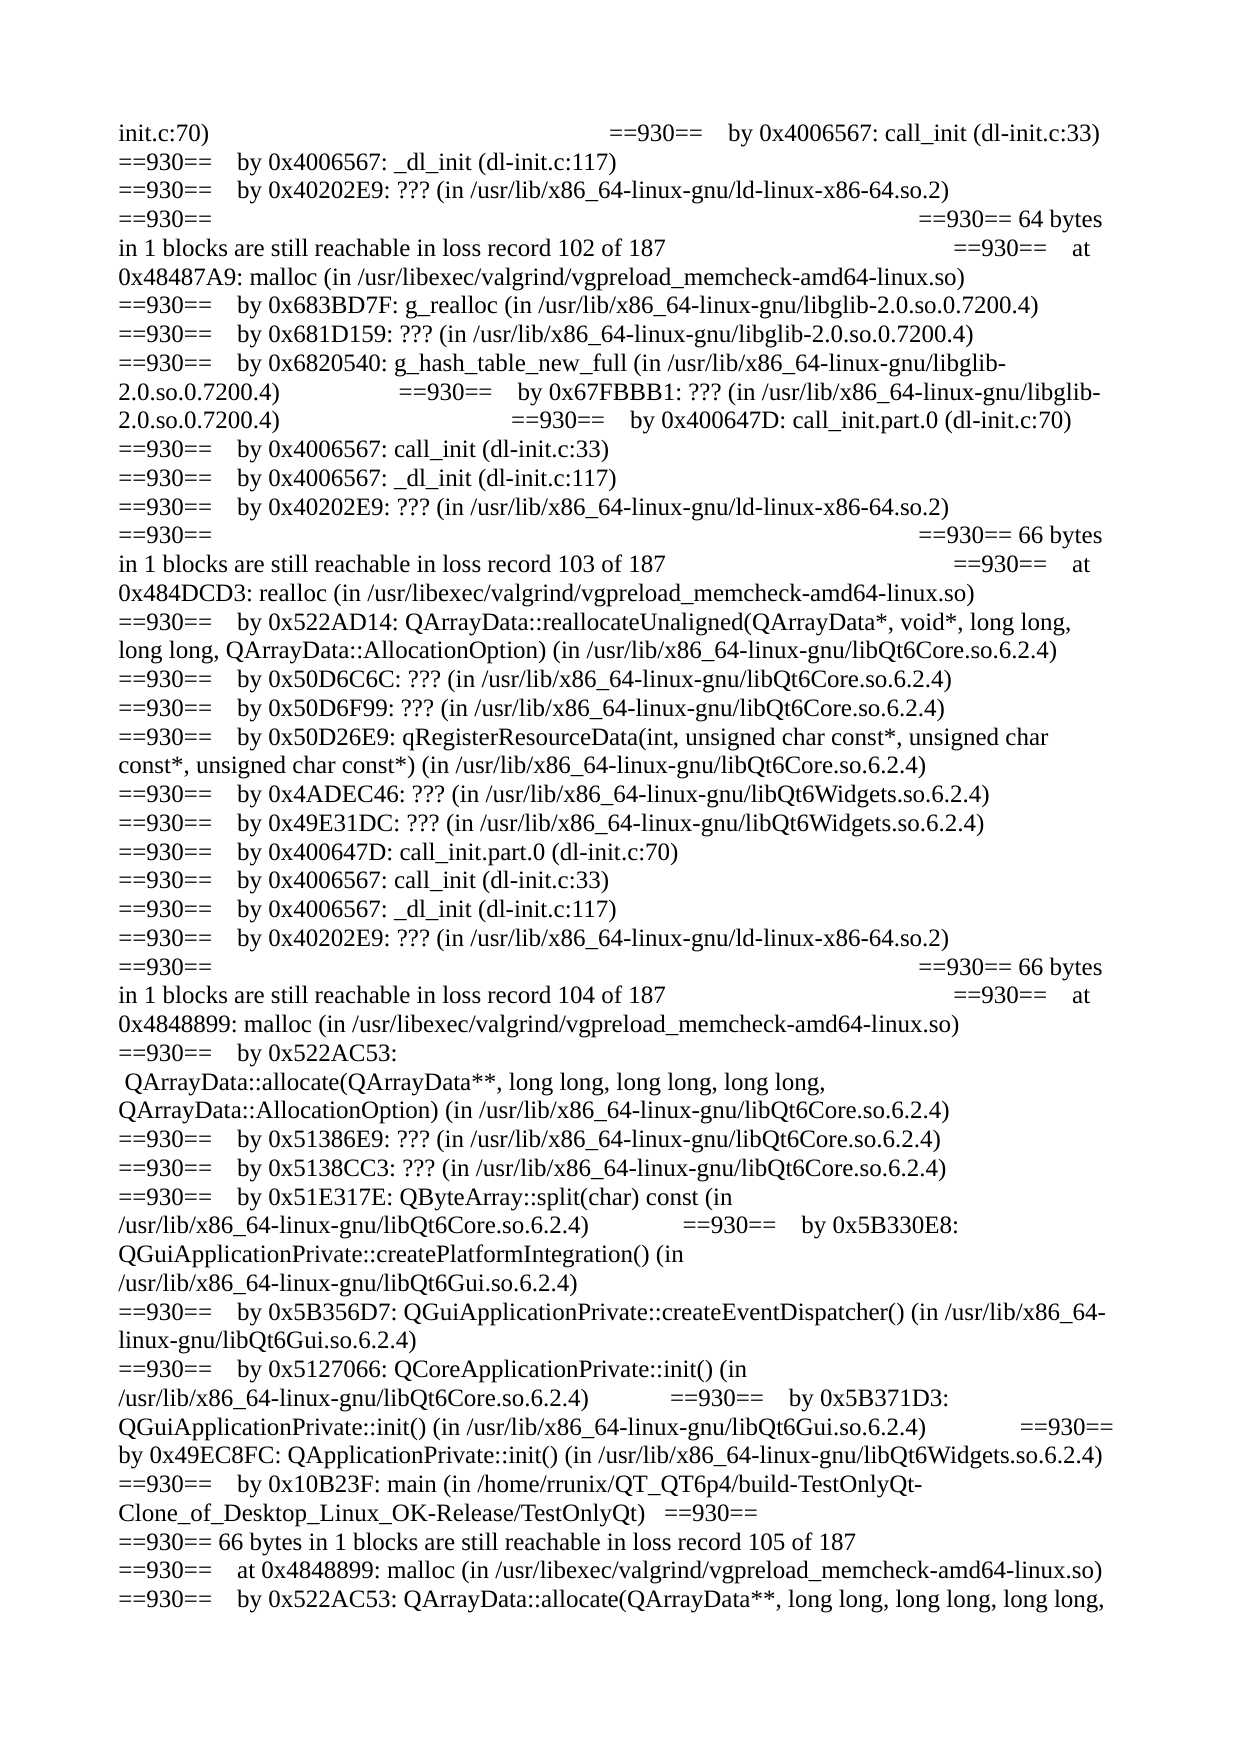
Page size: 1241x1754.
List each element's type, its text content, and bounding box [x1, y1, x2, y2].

text init.c:70) ==930== by 0x4006567: call_init (dl-init.c:33) ==930== by 0x4006567: _dl_init (dl-init.c:117) ==930== by 0x40202E9: ??? (in /usr/lib/x86_64-linux-gnu/ld-linux-x86-64.so.2) ==930== ==930== 64 bytes in 1 blocks are still reachable in loss record 102 of 187 ==930== at 0x48487A9: malloc (in /usr/libexec/valgrind/vgpreload_memcheck-amd64-linux.so) ==930== by 0x683BD7F: g_realloc (in /usr/lib/x86_64-linux-gnu/libglib-2.0.so.0.7200.4) ==930== by 0x681D159: ??? (in /usr/lib/x86_64-linux-gnu/libglib-2.0.so.0.7200.4) ==930== by 0x6820540: g_hash_table_new_full (in /usr/lib/x86_64-linux-gnu/libglib-2.0.so.0.7200.4) ==930== by 0x67FBBB1: ??? (in /usr/lib/x86_64-linux-gnu/libglib-2.0.so.0.7200.4) ==930== by 0x400647D: call_init.part.0 (dl-init.c:70) ==930== by 0x4006567: call_init (dl-init.c:33) ==930== by 0x4006567: _dl_init (dl-init.c:117) ==930== by 0x40202E9: ??? (in /usr/lib/x86_64-linux-gnu/ld-linux-x86-64.so.2) ==930== ==930== 66 bytes in 1 blocks are still reachable in loss record 103 of 187 ==930== at 0x484DCD3: realloc (in /usr/libexec/valgrind/vgpreload_memcheck-amd64-linux.so) ==930== by 0x522AD14: QArrayData::reallocateUnaligned(QArrayData*, void*, long long, long long, QArrayData::AllocationOption) (in /usr/lib/x86_64-linux-gnu/libQt6Core.so.6.2.4) ==930== by 0x50D6C6C: ??? (in /usr/lib/x86_64-linux-gnu/libQt6Core.so.6.2.4) ==930== by 0x50D6F99: ??? (in /usr/lib/x86_64-linux-gnu/libQt6Core.so.6.2.4) ==930== by 0x50D26E9: qRegisterResourceData(int, unsigned char const*, unsigned char const*, unsigned char const*) (in /usr/lib/x86_64-linux-gnu/libQt6Core.so.6.2.4) ==930== by 0x4ADEC46: ??? (in /usr/lib/x86_64-linux-gnu/libQt6Widgets.so.6.2.4) ==930== by 0x49E31DC: ??? (in /usr/lib/x86_64-linux-gnu/libQt6Widgets.so.6.2.4) ==930== by 0x400647D: call_init.part.0 (dl-init.c:70) ==930== by 0x4006567: call_init (dl-init.c:33) ==930== by 0x4006567: _dl_init (dl-init.c:117) ==930== by 0x40202E9: ??? (in /usr/lib/x86_64-linux-gnu/ld-linux-x86-64.so.2) ==930== ==930== 66 bytes in 1 blocks are still reachable in loss record 104 of 187 ==930== at 0x4848899: malloc (in /usr/libexec/valgrind/vgpreload_memcheck-amd64-linux.so) ==930== by 0x522AC53: [118, 118, 1122, 1067]
text QArrayData::allocate(QArrayData**, long long, long long, long long, QArrayData::AllocationOption) (in /usr/lib/x86_64-linux-gnu/libQt6Core.so.6.2.4) ==930== by 0x51386E9: ??? (in /usr/lib/x86_64-linux-gnu/libQt6Core.so.6.2.4) ==930== by 0x5138CC3: ??? (in /usr/lib/x86_64-linux-gnu/libQt6Core.so.6.2.4) ==930== by 0x51E317E: QByteArray::split(char) const (in /usr/lib/x86_64-linux-gnu/libQt6Core.so.6.2.4) ==930== by 0x5B330E8: QGuiApplicationPrivate::createPlatformIntegration() (in /usr/lib/x86_64-linux-gnu/libQt6Gui.so.6.2.4) ==930== by 0x5B356D7: QGuiApplicationPrivate::createEventDispatcher() (in /usr/lib/x86_64-linux-gnu/libQt6Gui.so.6.2.4) ==930== by 0x5127066: QCoreApplicationPrivate::init() (in /usr/lib/x86_64-linux-gnu/libQt6Core.so.6.2.4) ==930== by 0x5B371D3: QGuiApplicationPrivate::init() (in /usr/lib/x86_64-linux-gnu/libQt6Gui.so.6.2.4) ==930== by 0x49EC8FC: QApplicationPrivate::init() (in /usr/lib/x86_64-linux-gnu/libQt6Widgets.so.6.2.4) ==930== by 0x10B23F: main (in /home/rrunix/QT_QT6p4/build-TestOnlyQt-Clone_of_Desktop_Linux_OK-Release/TestOnlyQt) ==930== ==930== 66 bytes in 1 blocks are still reachable in loss record 105 of 187 ==930== at 0x4848899: malloc (in /usr/libexec/valgrind/vgpreload_memcheck-amd64-linux.so) ==930== by 0x522AC53: QArrayData::allocate(QArrayData**, long long, long long, long long, [118, 1067, 1122, 1613]
